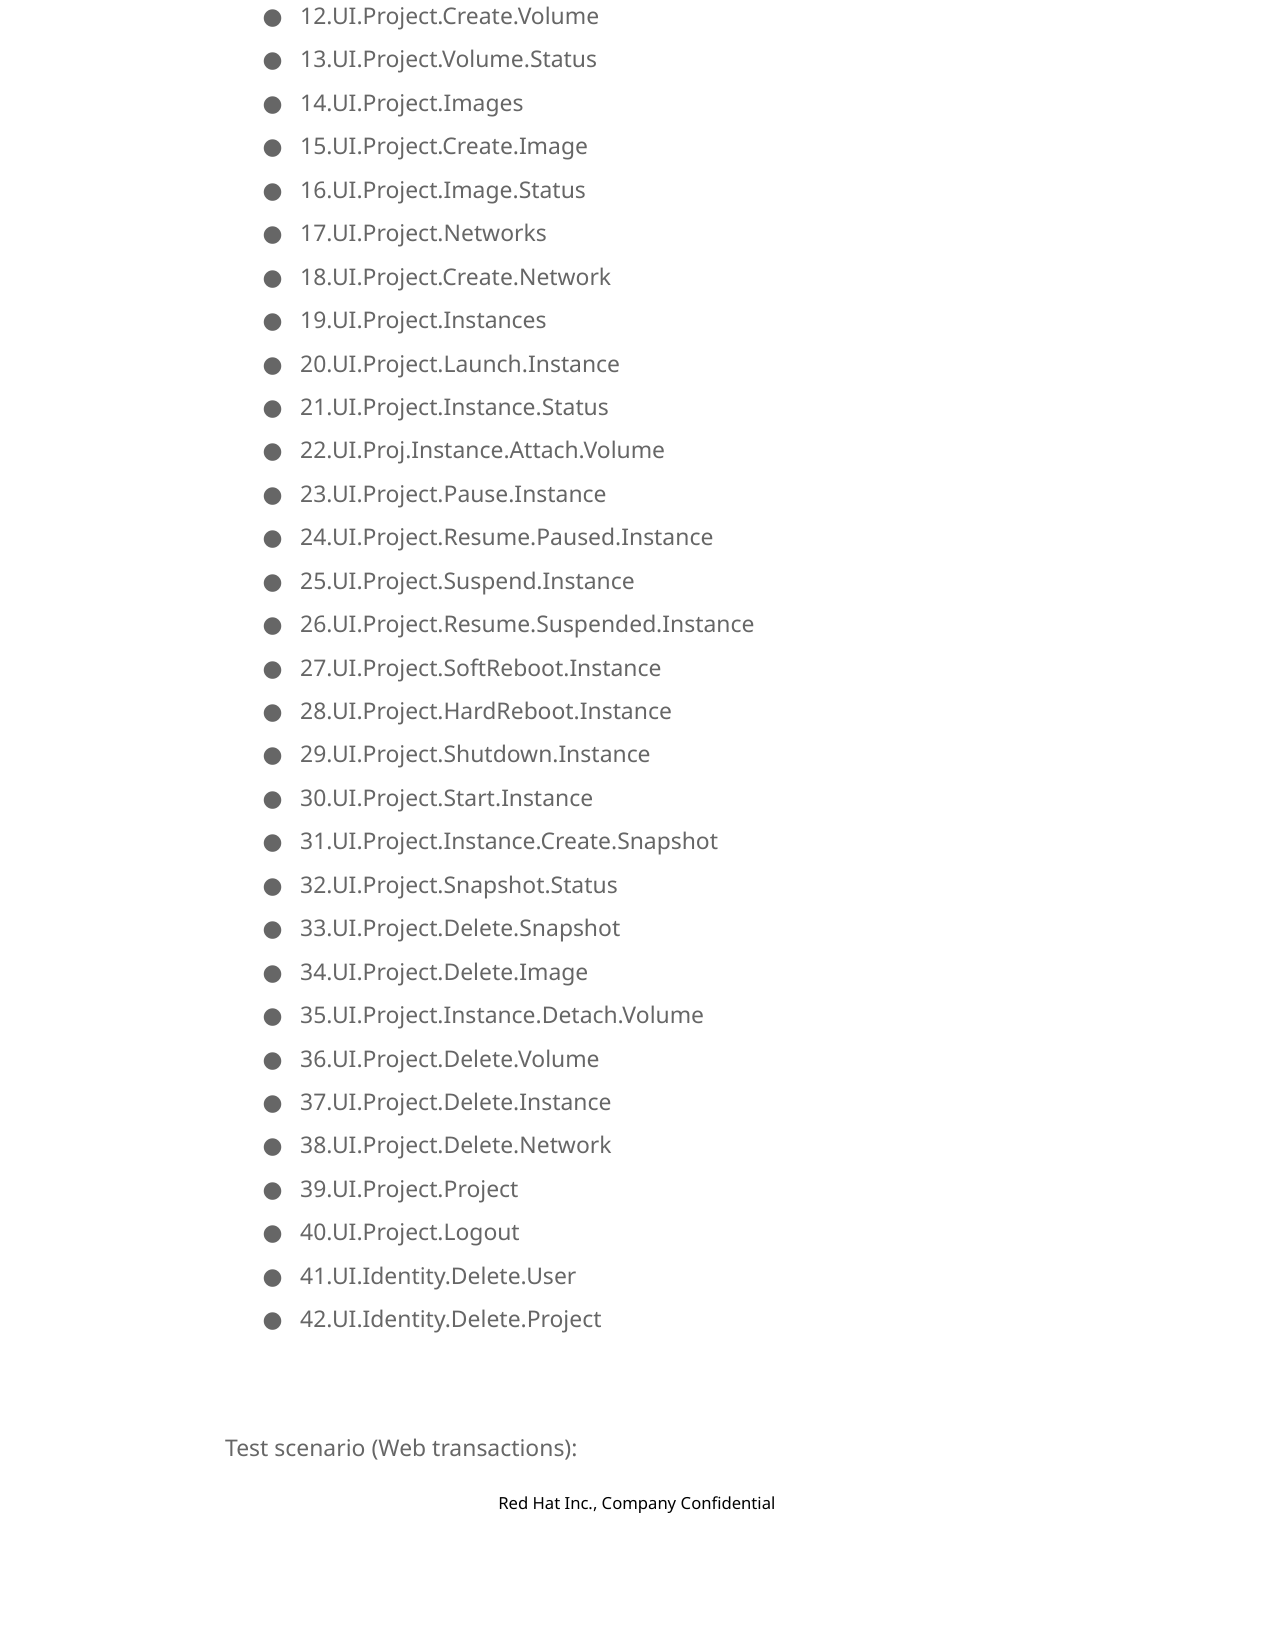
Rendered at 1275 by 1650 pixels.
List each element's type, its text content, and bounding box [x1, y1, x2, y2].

list 21.UI.Project.Instance.Status [262, 391, 1125, 422]
list 18.UI.Project.Create.Network [262, 261, 1125, 292]
list 29.UI.Project.Shutdown.Instance [262, 738, 1125, 770]
list 16.UI.Project.Image.Status [262, 174, 1125, 205]
list 19.UI.Project.Instances [262, 304, 1125, 335]
list 34.UI.Project.Delete.Image [262, 956, 1125, 987]
list 24.UI.Project.Resume.Paused.Instance [262, 521, 1125, 552]
list 42.UI.Identity.Delete.Project [262, 1303, 1125, 1334]
list 32.UI.Project.Snapshot.Status [262, 869, 1125, 900]
list 39.UI.Project.Project [262, 1173, 1125, 1204]
list 31.UI.Project.Instance.Create.Snapshot [262, 825, 1125, 857]
list 40.UI.Project.Logout [262, 1216, 1125, 1247]
list 28.UI.Project.HardReboot.Instance [262, 695, 1125, 726]
list 17.UI.Project.Networks [262, 217, 1125, 248]
list 26.UI.Project.Resume.Suspended.Instance [262, 608, 1125, 639]
list 12.UI.Project.Create.Volume [262, 0, 1125, 31]
list 20.UI.Project.Launch.Instance [262, 347, 1125, 379]
list 14.UI.Project.Images [262, 87, 1125, 118]
list 22.UI.Proj.Instance.Attach.Volume [262, 434, 1125, 466]
list 38.UI.Project.Delete.Network [262, 1129, 1125, 1161]
list 25.UI.Project.Suspend.Instance [262, 565, 1125, 596]
list 13.UI.Project.Volume.Status [262, 43, 1125, 75]
list 36.UI.Project.Delete.Volume [262, 1042, 1125, 1074]
list 27.UI.Project.SoftReboot.Instance [262, 652, 1125, 683]
list 37.UI.Project.Delete.Instance [262, 1086, 1125, 1117]
list 30.UI.Project.Start.Instance [262, 782, 1125, 813]
list 15.UI.Project.Create.Image [262, 130, 1125, 162]
list 23.UI.Project.Pause.Instance [262, 478, 1125, 509]
list 33.UI.Project.Delete.Snapshot [262, 912, 1125, 943]
list 41.UI.Identity.Delete.User [262, 1260, 1125, 1291]
text Test scenario (Web transactions): [150, 1432, 1125, 1463]
list 35.UI.Project.Instance.Detach.Volume [262, 999, 1125, 1030]
